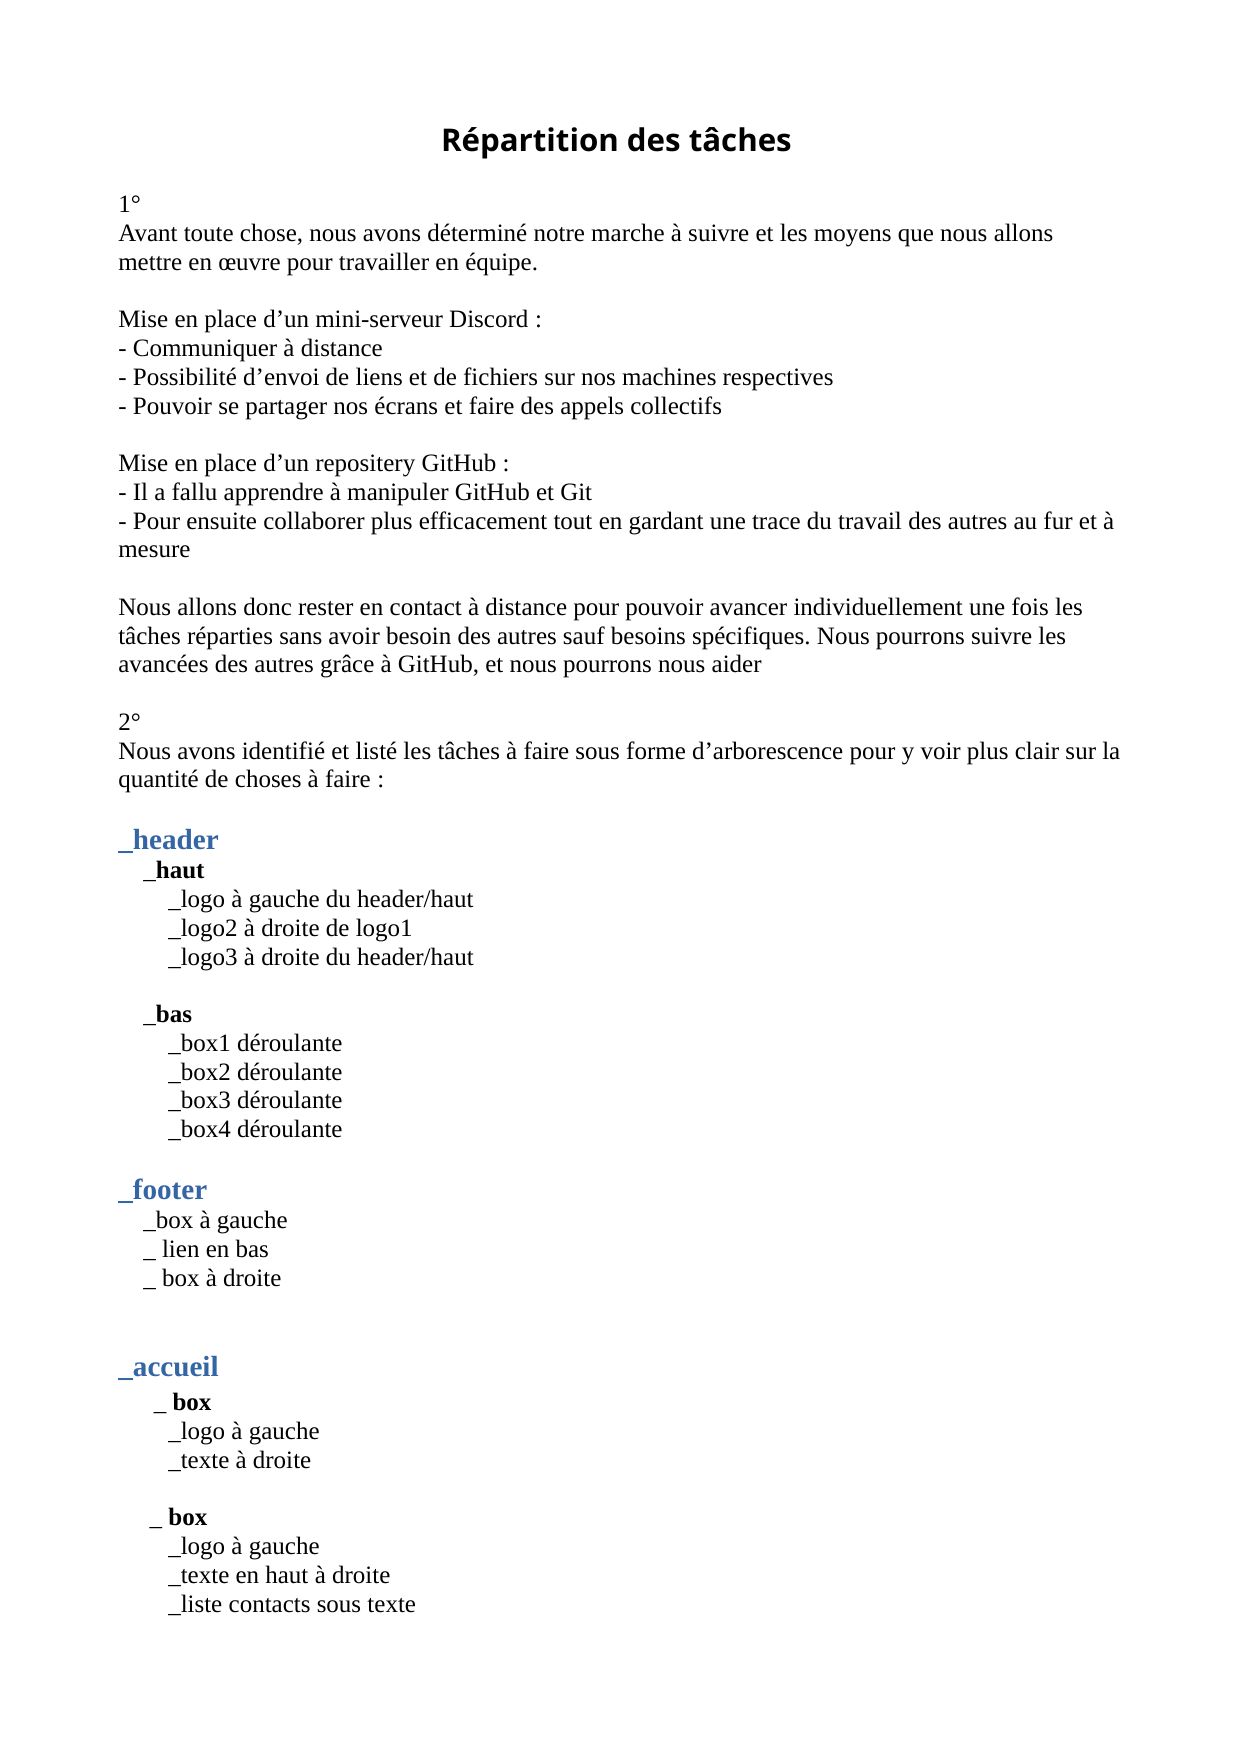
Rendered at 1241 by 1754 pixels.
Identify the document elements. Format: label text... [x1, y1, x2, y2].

text Nous allons donc rester en contact à distance pour pouvoir avancer individuellement une fois les tâches réparties sans avoir besoin des autres sauf besoins spécifiques. Nous pourrons suivre les avancées des autres grâce à GitHub, et nous pourrons nous aider [118, 592, 1122, 678]
text _box3 déroulante [118, 1086, 1122, 1114]
text Nous avons identifié et listé les tâches à faire sous forme d’arborescence pour y voir plus clair sur la quantité de choses à faire : [118, 736, 1122, 793]
text _ box [118, 1502, 1122, 1531]
text _texte en haut à droite [118, 1560, 1122, 1589]
text _header [118, 822, 1122, 856]
text _logo à gauche [118, 1531, 1122, 1560]
text - Communiquer à distance [118, 333, 1122, 362]
text _box à gauche [118, 1205, 1122, 1234]
text _footer [118, 1172, 1122, 1205]
text _logo à gauche [118, 1416, 1122, 1445]
text Avant toute chose, nous avons déterminé notre marche à suivre et les moyens que nous allons mettre en œuvre pour travailler en équipe. [118, 218, 1122, 276]
text _liste contacts sous texte [118, 1589, 1122, 1617]
text - Pouvoir se partager nos écrans et faire des appels collectifs [118, 391, 1122, 419]
text 1° [118, 189, 1122, 218]
text _bas [118, 999, 1122, 1028]
text - Pour ensuite collaborer plus efficacement tout en gardant une trace du travail des autres au fur et à mesure [118, 506, 1122, 563]
text 2° [118, 707, 1122, 736]
text _box1 déroulante [118, 1028, 1122, 1057]
text Répartition des tâches [118, 118, 1122, 161]
text _accueil [118, 1349, 1122, 1383]
text _logo2 à droite de logo1 [118, 913, 1122, 942]
text - Il a fallu apprendre à manipuler GitHub et Git [118, 477, 1122, 506]
text _logo à gauche du header/haut [118, 884, 1122, 913]
text _ box [118, 1383, 1122, 1416]
text _ box à droite [118, 1263, 1122, 1292]
text _ lien en bas [118, 1234, 1122, 1263]
text - Possibilité d’envoi de liens et de fichiers sur nos machines respectives [118, 362, 1122, 391]
text _haut [118, 856, 1122, 884]
text _box4 déroulante [118, 1114, 1122, 1143]
text Mise en place d’un mini-serveur Discord : [118, 304, 1122, 333]
text Mise en place d’un repositery GitHub : [118, 448, 1122, 477]
text _box2 déroulante [118, 1057, 1122, 1086]
text _texte à droite [118, 1445, 1122, 1474]
text _logo3 à droite du header/haut [118, 942, 1122, 971]
